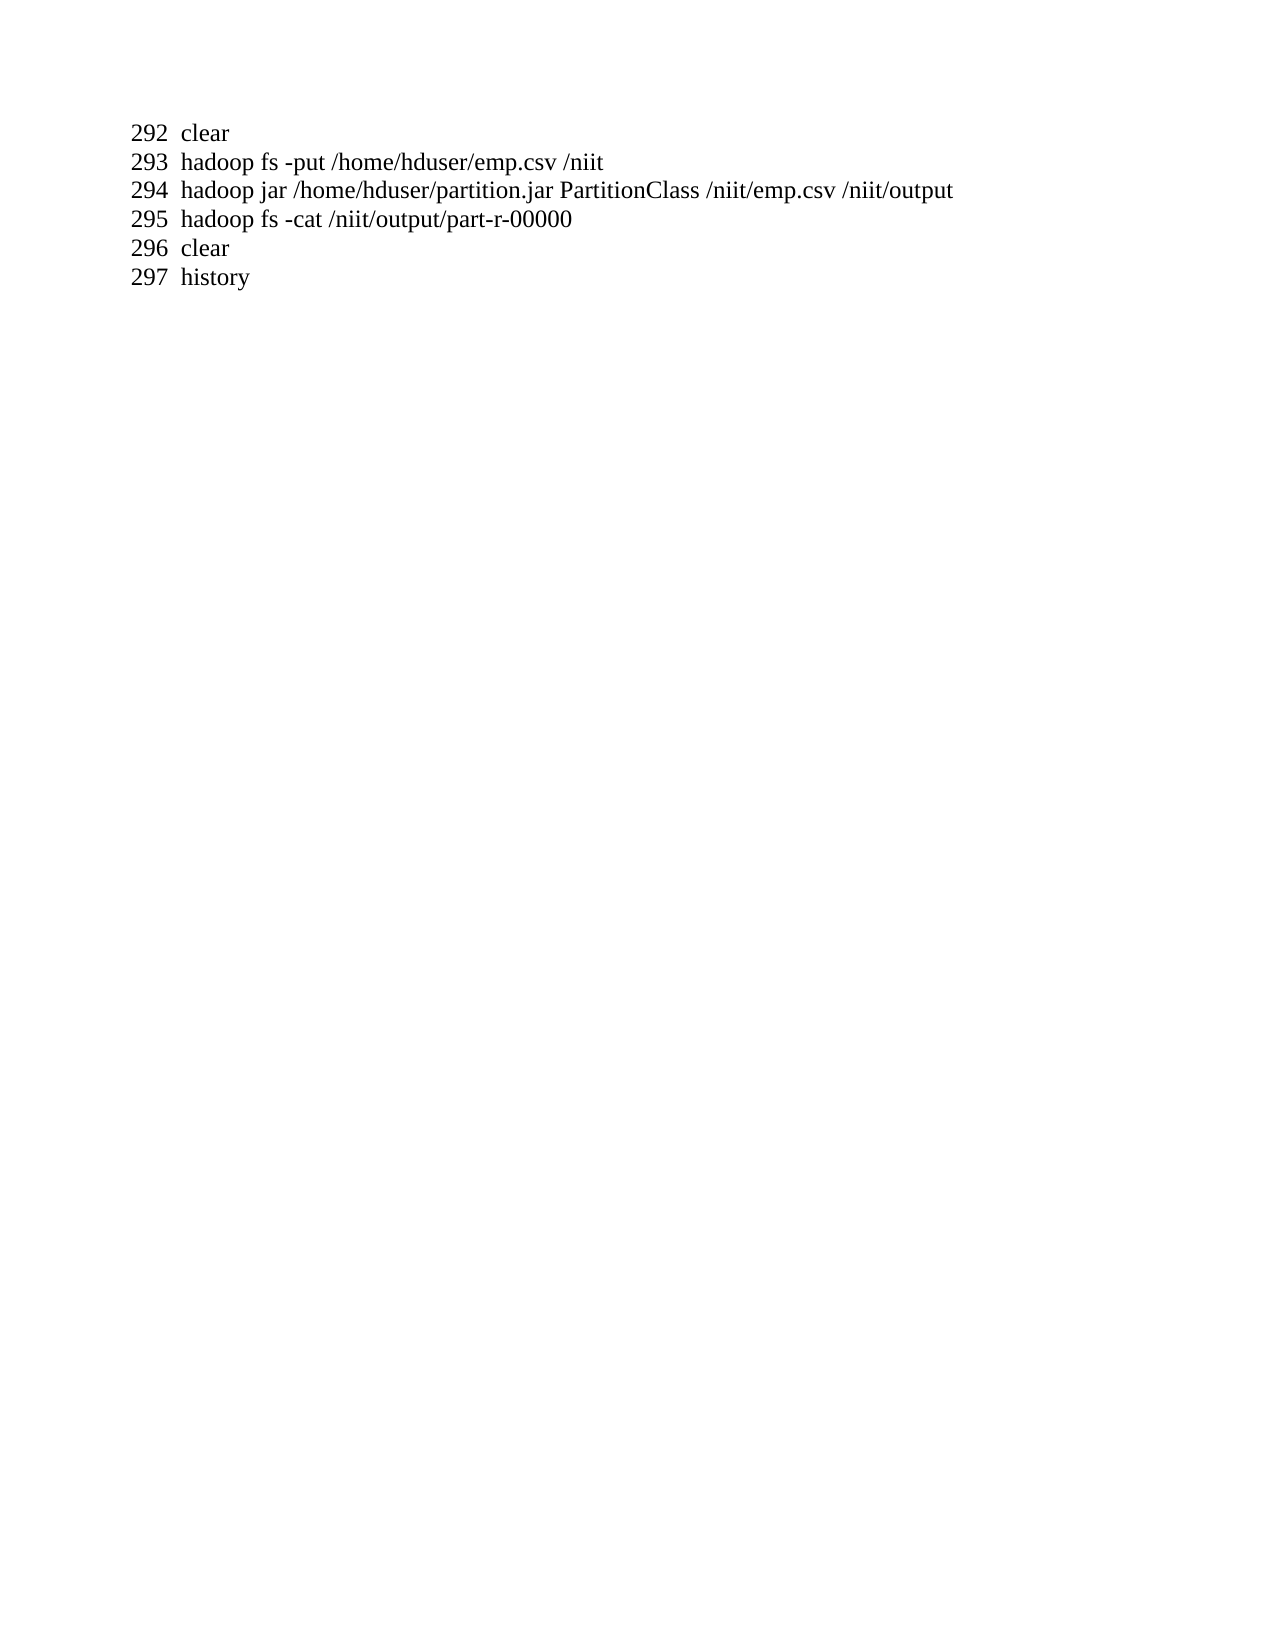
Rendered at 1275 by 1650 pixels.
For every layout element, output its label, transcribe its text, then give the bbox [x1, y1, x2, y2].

text 292 clear [118, 118, 1157, 147]
text 296 clear [118, 233, 1157, 262]
text 297 history [118, 262, 1157, 291]
text 294 hadoop jar /home/hduser/partition.jar PartitionClass /niit/emp.csv /niit/output [118, 176, 1157, 204]
text 295 hadoop fs -cat /niit/output/part-r-00000 [118, 204, 1157, 233]
text 293 hadoop fs -put /home/hduser/emp.csv /niit [118, 147, 1157, 176]
